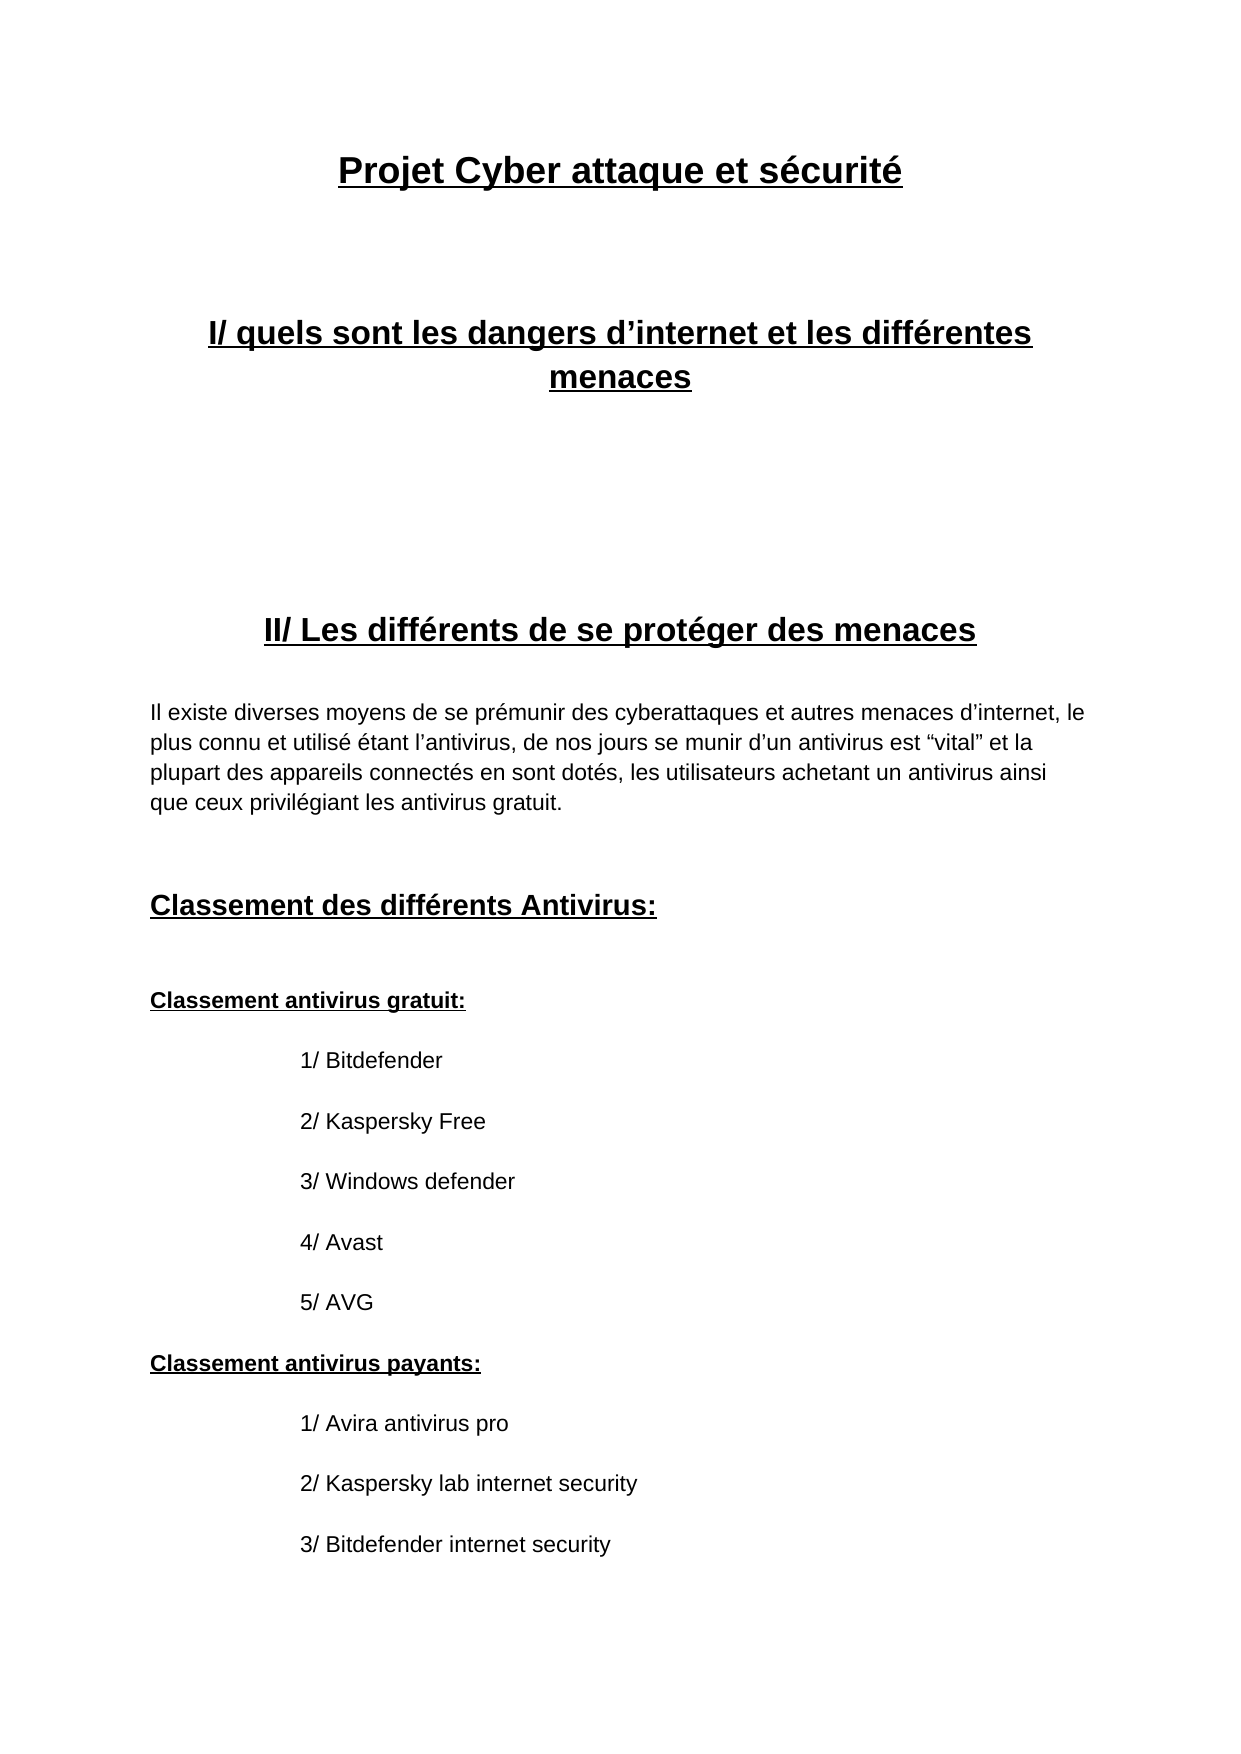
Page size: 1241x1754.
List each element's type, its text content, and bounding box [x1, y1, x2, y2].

text 1/ Avira antivirus pro [150, 1410, 1090, 1436]
text Classement des différents Antivirus: [150, 888, 1090, 922]
text 1/ Bitdefender [150, 1047, 1090, 1074]
text 3/ Bitdefender internet security [150, 1531, 1090, 1557]
text 3/ Windows defender [150, 1168, 1090, 1195]
text Classement antivirus payants: [150, 1349, 1090, 1376]
text 5/ AVG [150, 1289, 1090, 1316]
text 4/ Avast [150, 1229, 1090, 1255]
text II/ Les différents de se protéger des menaces [150, 610, 1090, 649]
text Classement antivirus gratuit: [150, 987, 1090, 1013]
text Il existe diverses moyens de se prémunir des cyberattaques et autres menaces d’internet, le plus connu et utilisé étant l’antivirus, de nos jours se munir d’un antivirus est “vital” et la plupart des appareils connectés en sont dotés, les utilisateurs achetant un antivirus ainsi que ceux privilégiant les antivirus gratuit. [150, 698, 1090, 816]
text 2/ Kaspersky lab internet security [150, 1470, 1090, 1497]
text 2/ Kaspersky Free [150, 1108, 1090, 1134]
text I/ quels sont les dangers d’internet et les différentes menaces [150, 313, 1090, 395]
